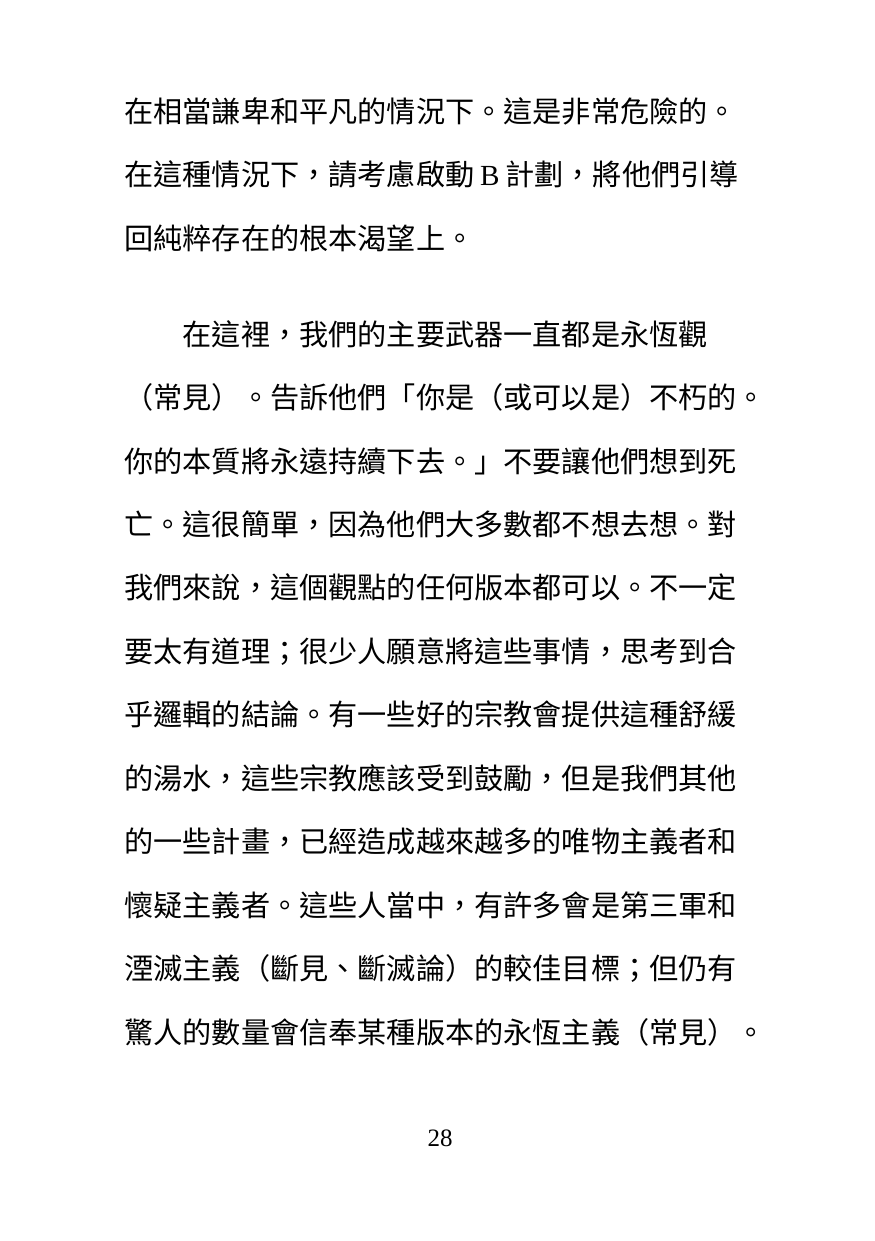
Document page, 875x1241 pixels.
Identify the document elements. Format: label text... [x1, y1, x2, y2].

text 在這裡，我們的主要武器一直都是永恆觀（常見）。告訴他們「你是（或可以是）不朽的。你的本質將永遠持續下去。」不要讓他們想到死亡。這很簡單，因為他們大多數都不想去想。對我們來說，這個觀點的任何版本都可以。不一定要太有道理；很少人願意將這些事情，思考到合乎邏輯的結論。有一些好的宗教會提供這種舒緩的湯水，這些宗教應該受到鼓勵，但是我們其他的一些計畫，已經造成越來越多的唯物主義者和懷疑主義者。這些人當中，有許多會是第三軍和湮滅主義（斷見、斷滅論）的較佳目標；但仍有驚人的數量會信奉某種版本的永恆主義（常見）。 [124, 311, 756, 1051]
text 在相當謙卑和平凡的情況下。這是非常危險的。在這種情況下，請考慮啟動B計劃，將他們引導回純粹存在的根本渴望上。 [124, 88, 756, 258]
